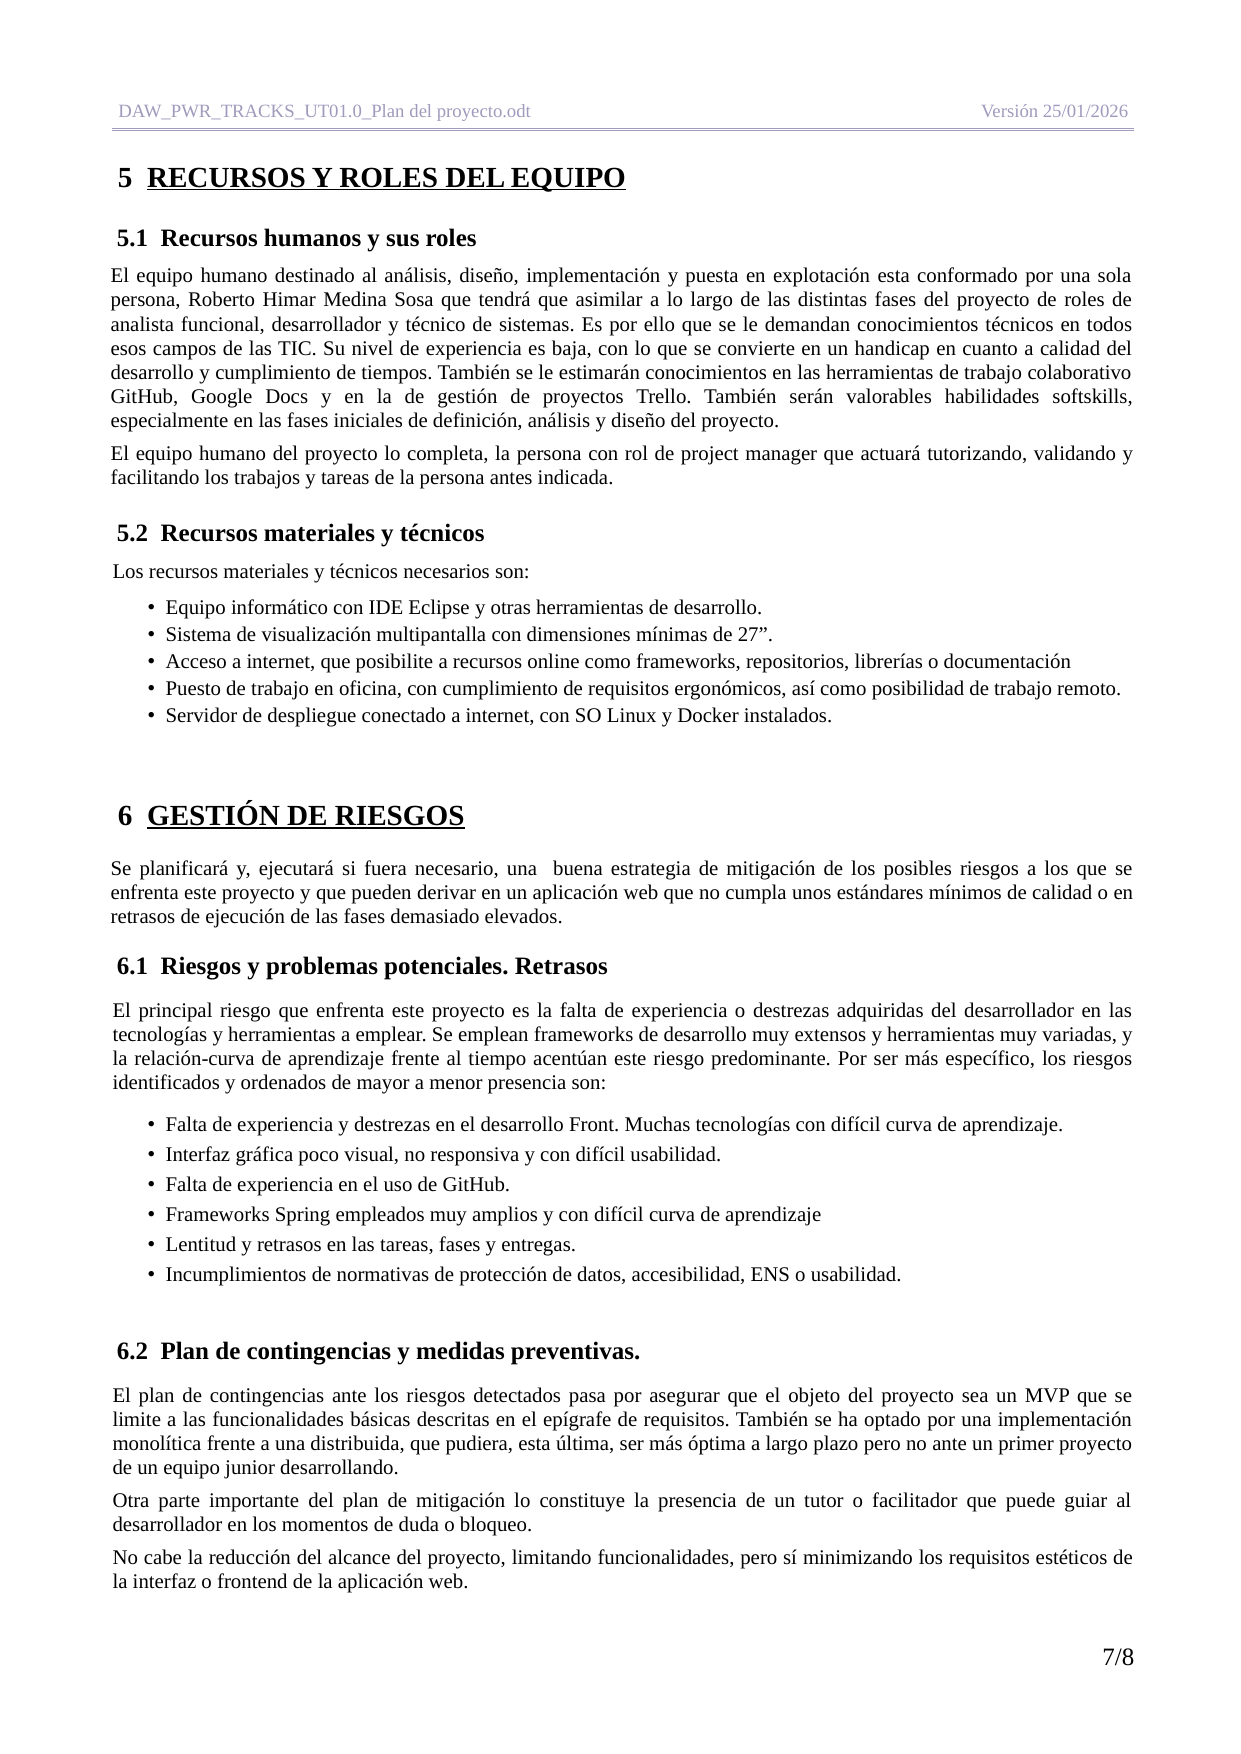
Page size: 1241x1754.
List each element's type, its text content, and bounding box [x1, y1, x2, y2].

text El principal riesgo que enfrenta este proyecto es la falta de experiencia o destrezas adquiridas del desarrollador en las tecnologías y herramientas a emplear. Se emplean frameworks de desarrollo muy extensos y herramientas muy variadas, y la relación-curva de aprendizaje frente al tiempo acentúan este riesgo predominante. Por ser más específico, los riesgos identificados y ordenados de mayor a menor presencia son: [112, 998, 1134, 1094]
list El equipo humano destinado al análisis, diseño, implementación y puesta en explotación esta conformado por una sola persona, Roberto Himar Medina Sosa que tendrá que asimilar a lo largo de las distintas fases del proyecto de roles de analista funcional, desarrollador y técnico de sistemas. Es por ello que se le demandan conocimientos técnicos en todos esos campos de las TIC. Su nivel de experiencia es baja, con lo que se convierte en un handicap en cuanto a calidad del desarrollo y cumplimiento de tiempos. También se le estimarán conocimientos en las herramientas de trabajo colaborativo GitHub, Google Docs y en la de gestión de proyectos Trello. También serán valorables habilidades softskills, especialmente en las fases iniciales de definición, análisis y diseño del proyecto. [110, 263, 1134, 432]
list Recursos humanos y sus roles [110, 223, 1134, 252]
text No cabe la reducción del alcance del proyecto, limitando funcionalidades, pero sí minimizando los requisitos estéticos de la interfaz o frontend de la aplicación web. [112, 1545, 1134, 1593]
list Se planificará y, ejecutará si fuera necesario, una buena estrategia de mitigación de los posibles riesgos a los que se enfrenta este proyecto y que pueden derivar en un aplicación web que no cumpla unos estándares mínimos de calidad o en retrasos de ejecución de las fases demasiado elevados. [110, 856, 1134, 928]
list Equipo informático con IDE Eclipse y otras herramientas de desarrollo. [148, 594, 1134, 619]
list Lentitud y retrasos en las tareas, fases y entregas. [148, 1232, 1134, 1256]
list Riesgos y problemas potenciales. Retrasos [110, 951, 1134, 980]
text El plan de contingencias ante los riesgos detectados pasa por asegurar que el objeto del proyecto sea un MVP que se limite a las funcionalidades básicas descritas en el epígrafe de requisitos. También se ha optado por una implementación monolítica frente a una distribuida, que pudiera, esta última, ser más óptima a largo plazo pero no ante un primer proyecto de un equipo junior desarrollando. [112, 1383, 1134, 1479]
list Acceso a internet, que posibilite a recursos online como frameworks, repositorios, librerías o documentación [148, 648, 1134, 673]
list Incumplimientos de normativas de protección de datos, accesibilidad, ENS o usabilidad. [148, 1262, 1134, 1286]
text Los recursos materiales y técnicos necesarios son: [112, 559, 1134, 583]
list Plan de contingencias y medidas preventivas. [110, 1336, 1134, 1365]
list Sistema de visualización multipantalla con dimensiones mínimas de 27”. [148, 622, 1134, 646]
list Falta de experiencia en el uso de GitHub. [148, 1172, 1134, 1196]
list Puesto de trabajo en oficina, con cumplimiento de requisitos ergonómicos, así como posibilidad de trabajo remoto. [148, 676, 1134, 699]
list Frameworks Spring empleados muy amplios y con difícil curva de aprendizaje [148, 1202, 1134, 1226]
list GESTIÓN DE RIESGOS [110, 798, 1134, 832]
list Interfaz gráfica poco visual, no responsiva y con difícil usabilidad. [148, 1142, 1134, 1166]
list RECURSOS Y ROLES DEL EQUIPO [110, 160, 1134, 193]
list El equipo humano del proyecto lo completa, la persona con rol de project manager que actuará tutorizando, validando y facilitando los trabajos y tareas de la persona antes indicada. [110, 441, 1134, 489]
text Otra parte importante del plan de mitigación lo constituye la presencia de un tutor o facilitador que puede guiar al desarrollador en los momentos de duda o bloqueo. [112, 1488, 1134, 1536]
list Falta de experiencia y destrezas en el desarrollo Front. Muchas tecnologías con difícil curva de aprendizaje. [148, 1112, 1134, 1136]
list Servidor de despliegue conectado a internet, con SO Linux y Docker instalados. [148, 702, 1134, 727]
list Recursos materiales y técnicos [110, 518, 1134, 547]
